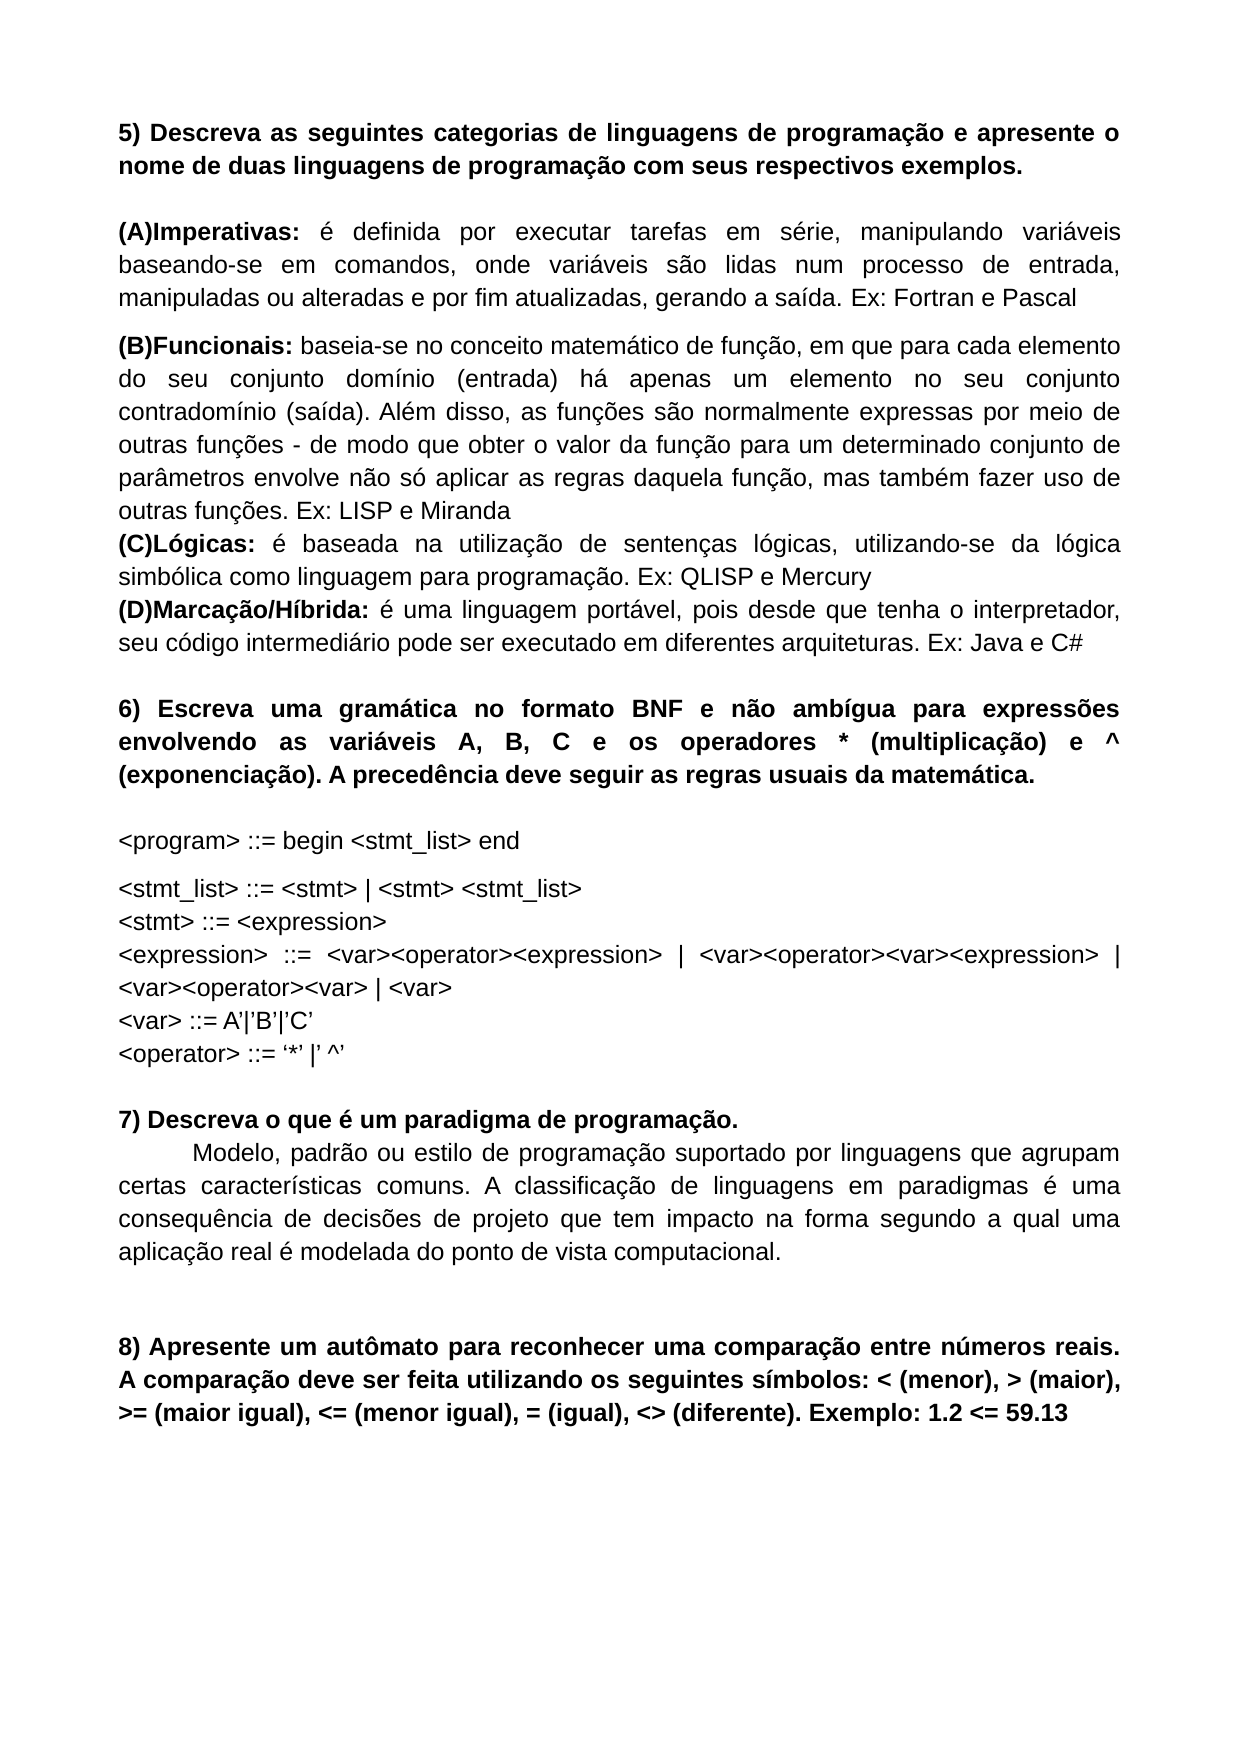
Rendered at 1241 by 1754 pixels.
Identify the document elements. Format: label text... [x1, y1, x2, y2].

text (C)Lógicas: é baseada na utilização de sentenças lógicas, utilizando-se da lógica simbólica como linguagem para programação. Ex: QLISP e Mercury [118, 529, 1122, 591]
text Modelo, padrão ou estilo de programação suportado por linguagens que agrupam certas características comuns. A classificação de linguagens em paradigmas é uma consequência de decisões de projeto que tem impacto na forma segundo a qual uma aplicação real é modelada do ponto de vista computacional. [118, 1138, 1122, 1266]
text <stmt_list> ::= <stmt> | <stmt> <stmt_list> [118, 874, 1122, 902]
text (A)Imperativas: é definida por executar tarefas em série, manipulando variáveis baseando-se em comandos, onde variáveis são lidas num processo de entrada, manipuladas ou alteradas e por fim atualizadas, gerando a saída. Ex: Fortran e Pascal [118, 217, 1122, 312]
text (D)Marcação/Híbrida: é uma linguagem portável, pois desde que tenha o interpretador, seu código intermediário pode ser executado em diferentes arquiteturas. Ex: Java e C# [118, 595, 1122, 657]
text (B)Funcionais: baseia-se no conceito matemático de função, em que para cada elemento do seu conjunto domínio (entrada) há apenas um elemento no seu conjunto contradomínio (saída). Além disso, as funções são normalmente expressas por meio de outras funções - de modo que obter o valor da função para um determinado conjunto de parâmetros envolve não só aplicar as regras daquela função, mas também fazer uso de outras funções. Ex: LISP e Miranda [118, 331, 1122, 525]
text <expression> ::= <var><operator><expression> | <var><operator><var><expression> | <var><operator><var> | <var> [118, 940, 1122, 1002]
text <var> ::= A’|’B’|’C’ [118, 1006, 1122, 1034]
text 8) Apresente um autômato para reconhecer uma comparação entre números reais. A comparação deve ser feita utilizando os seguintes símbolos: < (menor), > (maior), >= (maior igual), <= (menor igual), = (igual), <> (diferente). Exemplo: 1.2 <= 59.13 [118, 1332, 1122, 1427]
text <program> ::= begin <stmt_list> end [118, 826, 1122, 855]
text 7) Descreva o que é um paradigma de programação. [118, 1105, 1122, 1134]
text 6) Escreva uma gramática no formato BNF e não ambígua para expressões envolvendo as variáveis A, B, C e os operadores * (multiplicação) e ^ (exponenciação). A precedência deve seguir as regras usuais da matemática. [118, 694, 1122, 789]
text <operator> ::= ‘*’ |’ ^’ [118, 1039, 1122, 1068]
text <stmt> ::= <expression> [118, 907, 1122, 936]
text 5) Descreva as seguintes categorias de linguagens de programação e apresente o nome de duas linguagens de programação com seus respectivos exemplos. [118, 118, 1122, 180]
